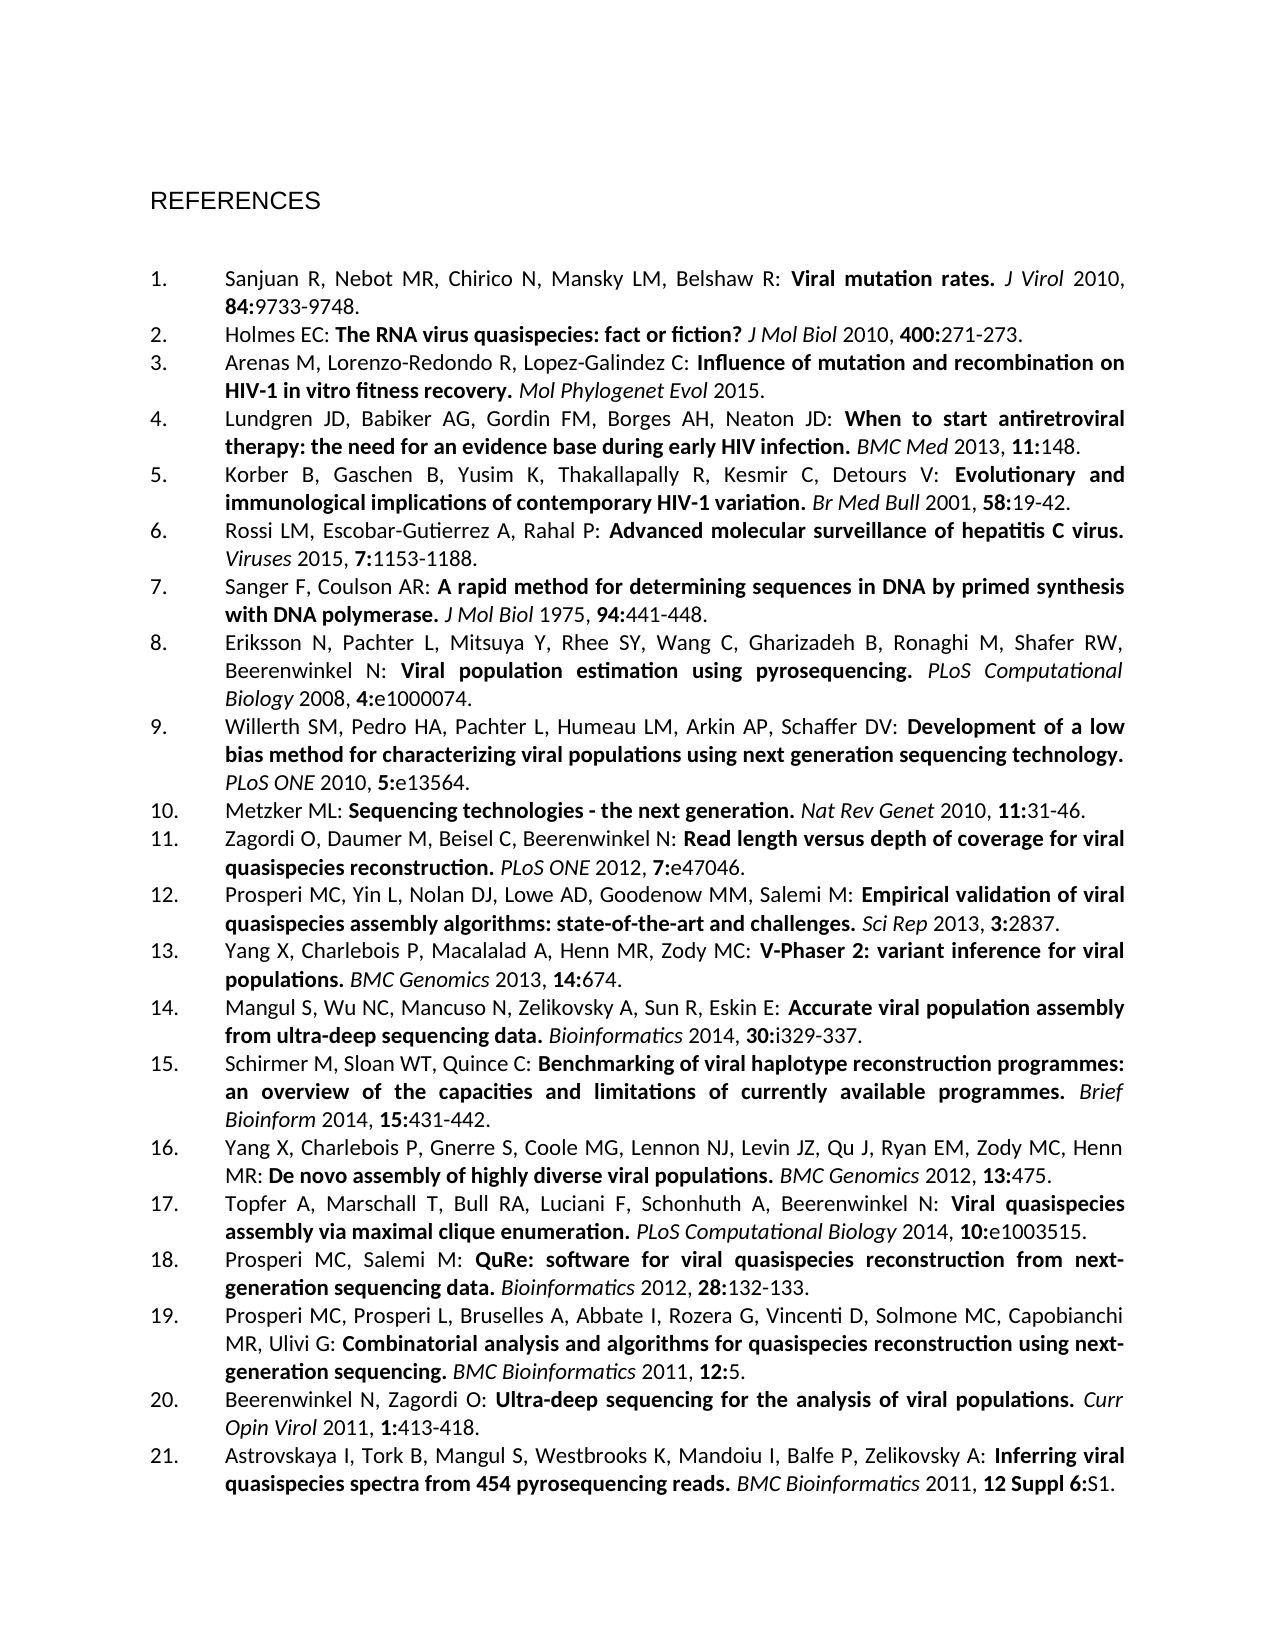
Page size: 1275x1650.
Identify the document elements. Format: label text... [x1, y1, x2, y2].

text 7. Sanger F, Coulson AR: A rapid method for determining sequences in DNA by primed synthesis with DNA polymerase. J Mol Biol 1975, 94:441-448. [150, 572, 1125, 628]
text 11. Zagordi O, Daumer M, Beisel C, Beerenwinkel N: Read length versus depth of coverage for viral quasispecies reconstruction. PLoS ONE 2012, 7:e47046. [150, 824, 1125, 881]
text 8. Eriksson N, Pachter L, Mitsuya Y, Rhee SY, Wang C, Gharizadeh B, Ronaghi M, Shafer RW, Beerenwinkel N: Viral population estimation using pyrosequencing. PLoS Computational Biology 2008, 4:e1000074. [150, 628, 1125, 712]
text 2. Holmes EC: The RNA virus quasispecies: fact or fiction? J Mol Biol 2010, 400:271-273. [150, 320, 1125, 348]
text 21. Astrovskaya I, Tork B, Mangul S, Westbrooks K, Mandoiu I, Balfe P, Zelikovsky A: Inferring viral quasispecies spectra from 454 pyrosequencing reads. BMC Bioinformatics 2011, 12 Suppl 6:S1. [150, 1441, 1125, 1497]
text REFERENCES [150, 186, 1125, 214]
text 13. Yang X, Charlebois P, Macalalad A, Henn MR, Zody MC: V-Phaser 2: variant inference for viral populations. BMC Genomics 2013, 14:674. [150, 937, 1125, 993]
text 12. Prosperi MC, Yin L, Nolan DJ, Lowe AD, Goodenow MM, Salemi M: Empirical validation of viral quasispecies assembly algorithms: state-of-the-art and challenges. Sci Rep 2013, 3:2837. [150, 881, 1125, 937]
text 20. Beerenwinkel N, Zagordi O: Ultra-deep sequencing for the analysis of viral populations. Curr Opin Virol 2011, 1:413-418. [150, 1385, 1125, 1441]
text 5. Korber B, Gaschen B, Yusim K, Thakallapally R, Kesmir C, Detours V: Evolutionary and immunological implications of contemporary HIV-1 variation. Br Med Bull 2001, 58:19-42. [150, 460, 1125, 516]
text 6. Rossi LM, Escobar-Gutierrez A, Rahal P: Advanced molecular surveillance of hepatitis C virus. Viruses 2015, 7:1153-1188. [150, 516, 1125, 572]
text 19. Prosperi MC, Prosperi L, Bruselles A, Abbate I, Rozera G, Vincenti D, Solmone MC, Capobianchi MR, Ulivi G: Combinatorial analysis and algorithms for quasispecies reconstruction using next-generation sequencing. BMC Bioinformatics 2011, 12:5. [150, 1301, 1125, 1385]
text 3. Arenas M, Lorenzo-Redondo R, Lopez-Galindez C: Influence of mutation and recombination on HIV-1 in vitro fitness recovery. Mol Phylogenet Evol 2015. [150, 348, 1125, 404]
text 16. Yang X, Charlebois P, Gnerre S, Coole MG, Lennon NJ, Levin JZ, Qu J, Ryan EM, Zody MC, Henn MR: De novo assembly of highly diverse viral populations. BMC Genomics 2012, 13:475. [150, 1133, 1125, 1189]
text 14. Mangul S, Wu NC, Mancuso N, Zelikovsky A, Sun R, Eskin E: Accurate viral population assembly from ultra-deep sequencing data. Bioinformatics 2014, 30:i329-337. [150, 993, 1125, 1049]
text 17. Topfer A, Marschall T, Bull RA, Luciani F, Schonhuth A, Beerenwinkel N: Viral quasispecies assembly via maximal clique enumeration. PLoS Computational Biology 2014, 10:e1003515. [150, 1189, 1125, 1245]
text 4. Lundgren JD, Babiker AG, Gordin FM, Borges AH, Neaton JD: When to start antiretroviral therapy: the need for an evidence base during early HIV infection. BMC Med 2013, 11:148. [150, 404, 1125, 460]
text 1. Sanjuan R, Nebot MR, Chirico N, Mansky LM, Belshaw R: Viral mutation rates. J Virol 2010, 84:9733-9748. [150, 264, 1125, 320]
text 18. Prosperi MC, Salemi M: QuRe: software for viral quasispecies reconstruction from next-generation sequencing data. Bioinformatics 2012, 28:132-133. [150, 1245, 1125, 1301]
text 9. Willerth SM, Pedro HA, Pachter L, Humeau LM, Arkin AP, Schaffer DV: Development of a low bias method for characterizing viral populations using next generation sequencing technology. PLoS ONE 2010, 5:e13564. [150, 712, 1125, 797]
text 15. Schirmer M, Sloan WT, Quince C: Benchmarking of viral haplotype reconstruction programmes: an overview of the capacities and limitations of currently available programmes. Brief Bioinform 2014, 15:431-442. [150, 1049, 1125, 1133]
text 10. Metzker ML: Sequencing technologies - the next generation. Nat Rev Genet 2010, 11:31-46. [150, 797, 1125, 824]
